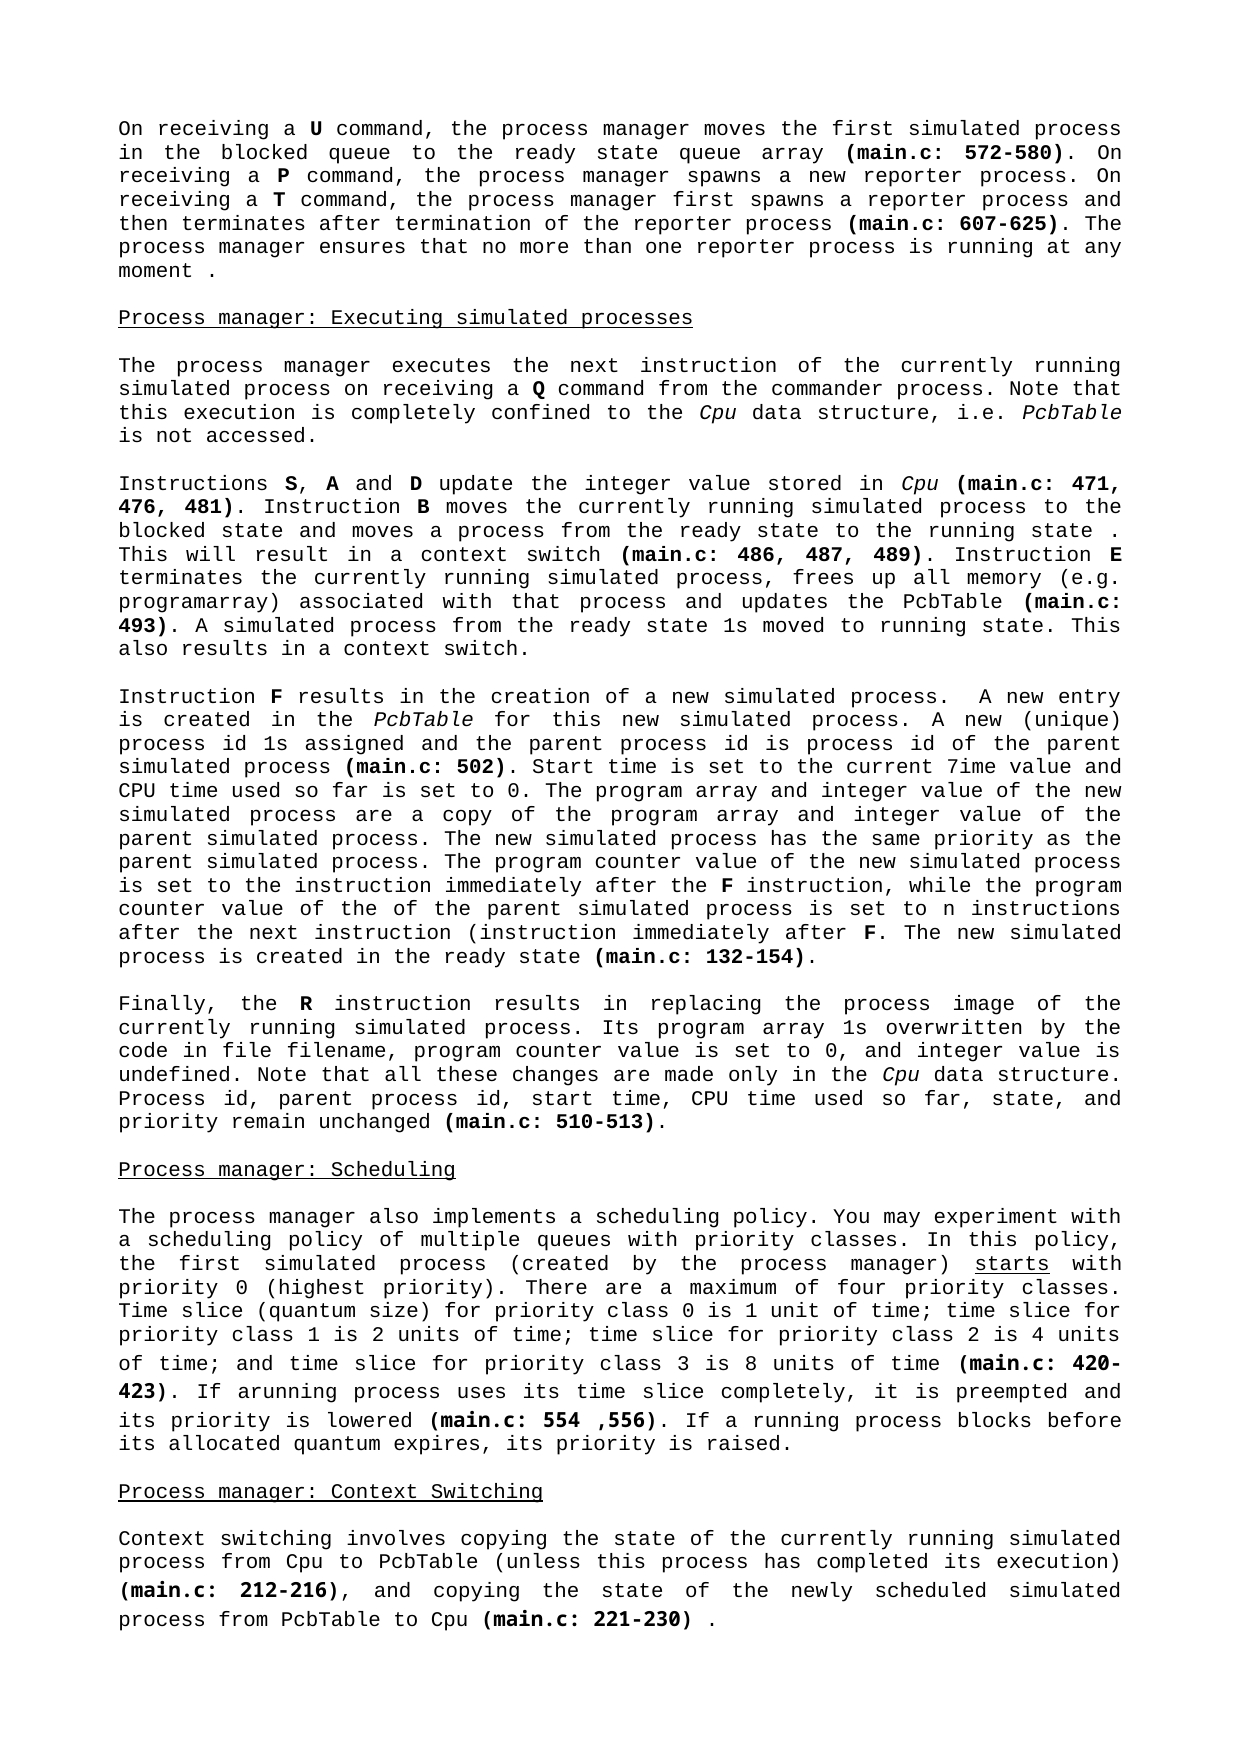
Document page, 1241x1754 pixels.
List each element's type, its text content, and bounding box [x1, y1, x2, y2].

text Process manager: Executing simulated processes [118, 307, 1122, 331]
text Instructions S, A and D update the integer value stored in Cpu (main.c: 471, 476, 481). Instruction B moves the currently running simulated process to the blocked state and moves a process from the ready state to the running state . This will result in a context switch (main.c: 486, 487, 489). Instruction E terminates the currently running simulated process, frees up all memory (e.g. programarray) associated with that process and updates the PcbTable (main.c: 493). A simulated process from the ready state 1s moved to running state. This also results in a context switch. [118, 473, 1122, 662]
text The process manager executes the next instruction of the currently running simulated process on receiving a Q command from the commander process. Note that this execution is completely confined to the Cpu data structure, i.e. PcbTable is not accessed. [118, 354, 1122, 449]
text The process manager also implements a scheduling policy. You may experiment with a scheduling policy of multiple queues with priority classes. In this policy, the first simulated process (created by the process manager) starts with priority 0 (highest priority). There are a maximum of four priority classes. Time slice (quantum size) for priority class 0 is 1 unit of time; time slice for priority class 1 is 2 units of time; time slice for priority class 2 is 4 units of time; and time slice for priority class 3 is 8 units of time (main.c: 420-423). If arunning process uses its time slice completely, it is preempted and its priority is lowered (main.c: 554 ,556). If a running process blocks before its allocated quantum expires, its priority is raised. [118, 1206, 1122, 1457]
text Finally, the R instruction results in replacing the process image of the currently running simulated process. Its program array 1s overwritten by the code in file filename, program counter value is set to 0, and integer value is undefined. Note that all these changes are made only in the Cpu data structure. Process id, parent process id, start time, CPU time used so far, state, and priority remain unchanged (main.c: 510-513). [118, 993, 1122, 1135]
text On receiving a U command, the process manager moves the first simulated process in the blocked queue to the ready state queue array (main.c: 572-580). On receiving a P command, the process manager spawns a new reporter process. On receiving a T command, the process manager first spawns a reporter process and then terminates after termination of the reporter process (main.c: 607-625). The process manager ensures that no more than one reporter process is running at any moment . [118, 118, 1122, 284]
text Process manager: Context Switching [118, 1481, 1122, 1504]
text Context switching involves copying the state of the currently running simulated process from Cpu to PcbTable (unless this process has completed its execution) (main.c: 212-216), and copying the state of the newly scheduled simulated process from PcbTable to Cpu (main.c: 221-230) . [118, 1528, 1122, 1632]
text Process manager: Scheduling [118, 1158, 1122, 1182]
text Instruction F results in the creation of a new simulated process. A new entry is created in the PcbTable for this new simulated process. A new (unique) process id 1s assigned and the parent process id is process id of the parent simulated process (main.c: 502). Start time is set to the current 7ime value and CPU time used so far is set to 0. The program array and integer value of the new simulated process are a copy of the program array and integer value of the parent simulated process. The new simulated process has the same priority as the parent simulated process. The program counter value of the new simulated process is set to the instruction immediately after the F instruction, while the program counter value of the of the parent simulated process is set to n instructions after the next instruction (instruction immediately after F. The new simulated process is created in the ready state (main.c: 132-154). [118, 686, 1122, 969]
